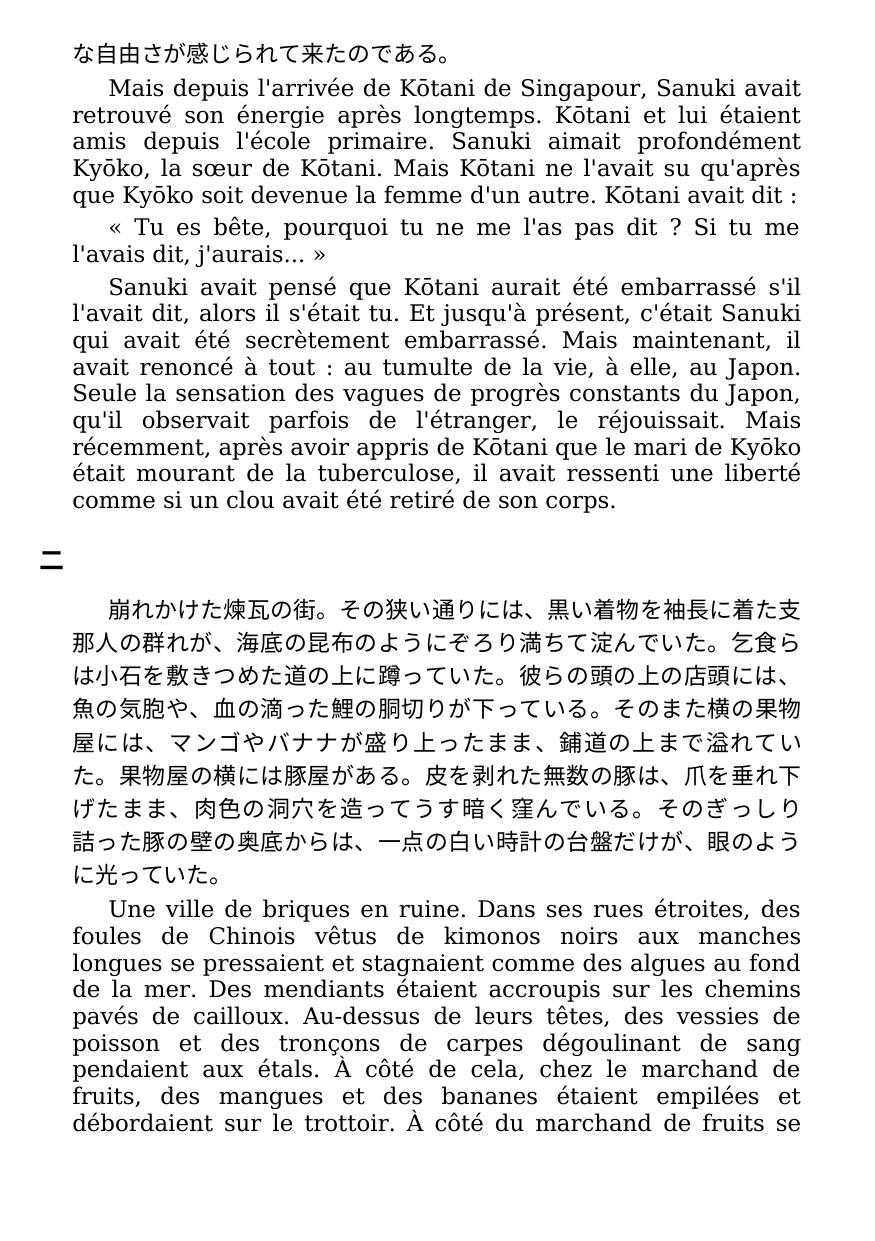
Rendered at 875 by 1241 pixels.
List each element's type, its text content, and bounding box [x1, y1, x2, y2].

text 崩れかけた煉瓦の街。その狭い通りには、黒い着物を袖長に着た支那人の群れが、海底の昆布のようにぞろり満ちて淀んでいた。乞食らは小石を敷きつめた道の上に蹲っていた。彼らの頭の上の店頭には、魚の気胞や、血の滴った鯉の胴切りが下っている。そのまた横の果物屋には、マンゴやバナナが盛り上ったまま、鋪道の上まで溢れていた。果物屋の横には豚屋がある。皮を剥れた無数の豚は、爪を垂れ下げたまま、肉色の洞穴を造ってうす暗く窪んでいる。そのぎっしり詰った豚の壁の奥底からは、一点の白い時計の台盤だけが、眼のように光っていた。 [72, 592, 802, 891]
text な自由さが感じられて来たのである。 [72, 36, 802, 69]
text Mais depuis l'arrivée de Kōtani de Singapour, Sanuki avait retrouvé son énergie après longtemps. Kōtani et lui étaient amis depuis l'école primaire. Sanuki aimait profondément Kyōko, la sœur de Kōtani. Mais Kōtani ne l'avait su qu'après que Kyōko soit devenue la femme d'un autre. Kōtani avait dit : [72, 75, 802, 208]
text Sanuki avait pensé que Kōtani aurait été embarrassé s'il l'avait dit, alors il s'était tu. Et jusqu'à présent, c'était Sanuki qui avait été secrètement embarrassé. Mais maintenant, il avait renoncé à tout : au tumulte de la vie, à elle, au Japon. Seule la sensation des vagues de progrès constants du Japon, qu'il observait parfois de l'étranger, le réjouissait. Mais récemment, après avoir appris de Kōtani que le mari de Kyōko était mourant de la tuberculose, il avait ressenti une liberté comme si un clou avait été retiré de son corps. [72, 274, 802, 514]
subtitle 二 [36, 537, 838, 580]
text « Tu es bête, pourquoi tu ne me l'as pas dit ? Si tu me l'avais dit, j'aurais... » [72, 214, 802, 268]
text Une ville de briques en ruine. Dans ses rues étroites, des foules de Chinois vêtus de kimonos noirs aux manches longues se pressaient et stagnaient comme des algues au fond de la mer. Des mendiants étaient accroupis sur les chemins pavés de cailloux. Au-dessus de leurs têtes, des vessies de poisson et des tronçons de carpes dégoulinant de sang pendaient aux étals. À côté de cela, chez le marchand de fruits, des mangues et des bananes étaient empilées et débordaient sur le trottoir. À côté du marchand de fruits se [72, 897, 802, 1137]
